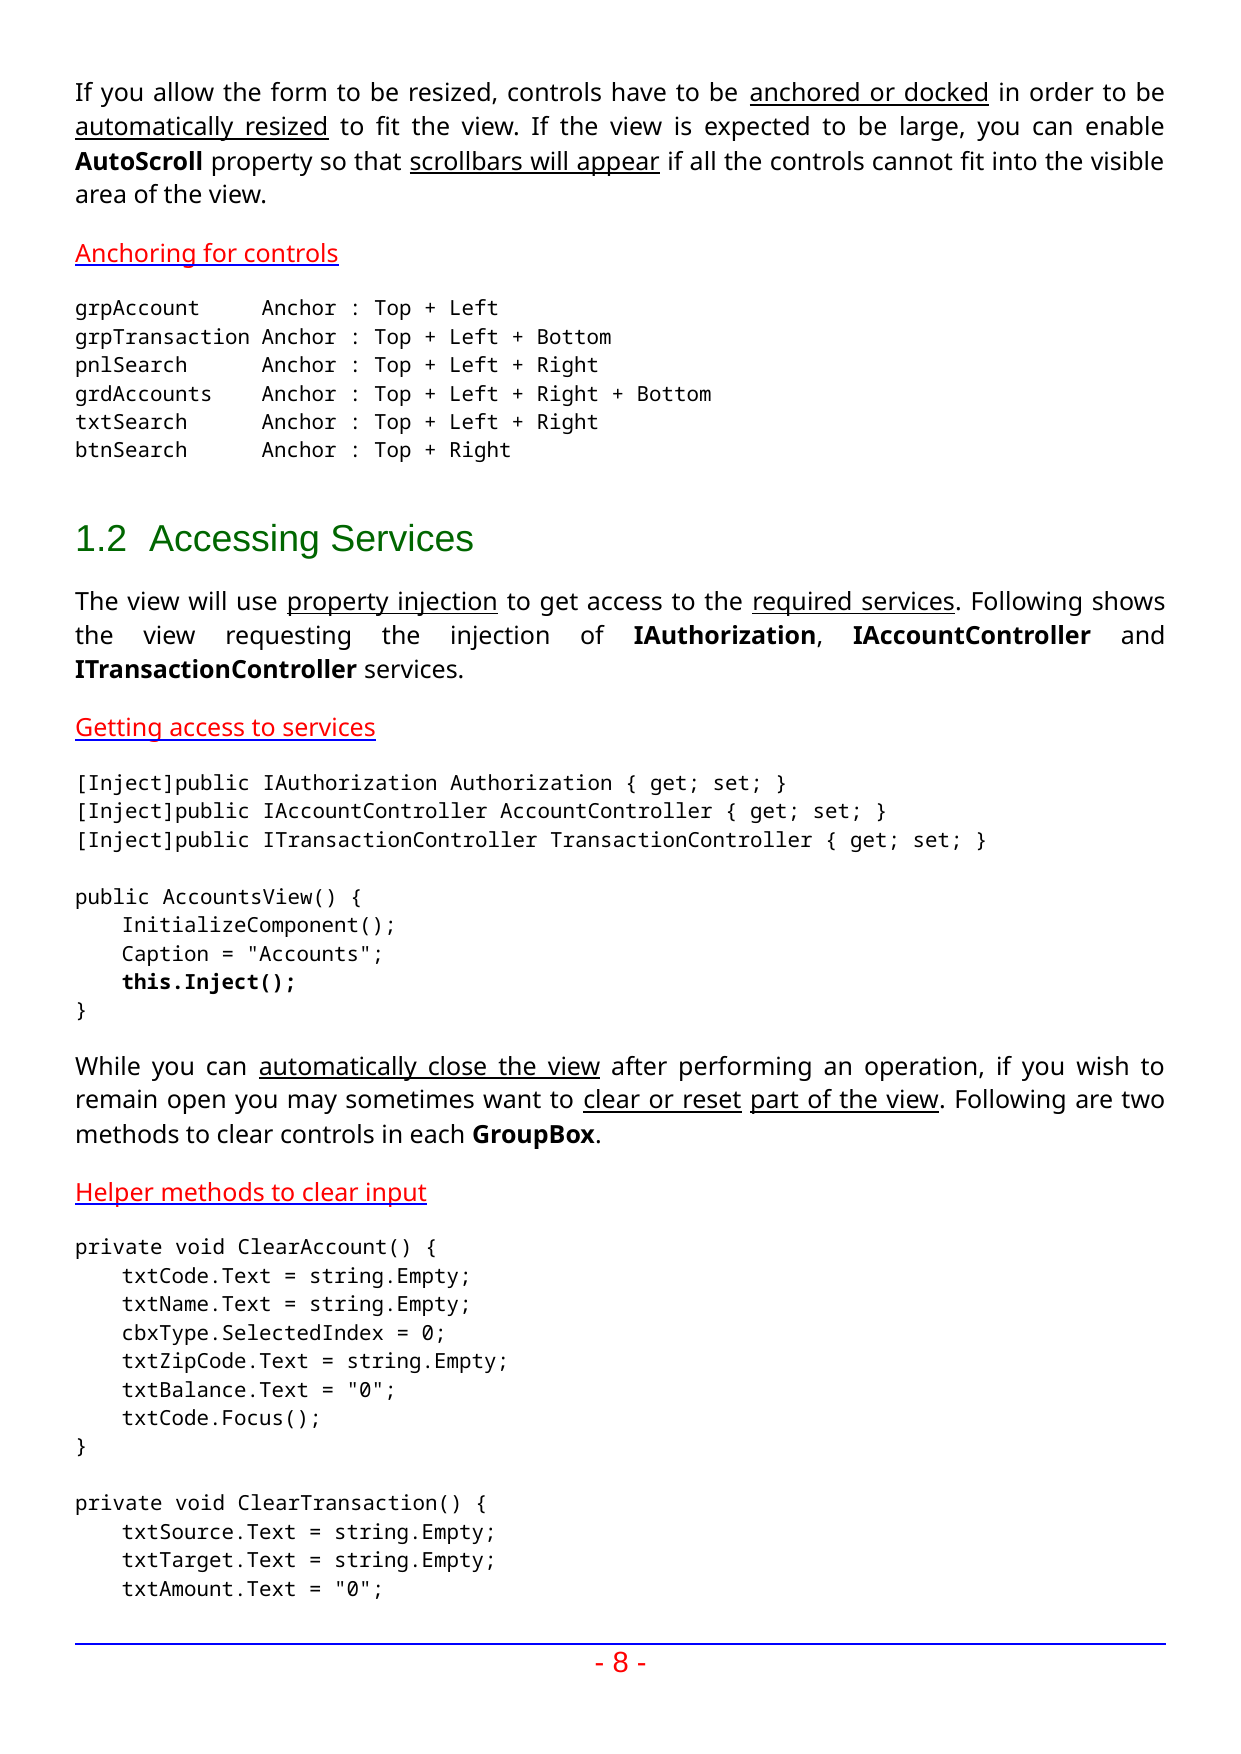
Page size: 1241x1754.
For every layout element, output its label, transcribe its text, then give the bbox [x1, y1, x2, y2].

text Anchoring for controls [75, 235, 1166, 269]
text txtCode.Text = string.Empty; [75, 1261, 1166, 1289]
text 1.2 Accessing Services [75, 517, 1166, 560]
text cbxType.SelectedIndex = 0; [75, 1318, 1166, 1346]
text private void ClearAccount() { [75, 1232, 1166, 1261]
text txtSearch Anchor : Top + Left + Right [75, 407, 1166, 436]
text txtTarget.Text = string.Empty; [75, 1545, 1166, 1574]
text [Inject]public IAccountController AccountController { get; set; } [75, 797, 1166, 825]
text pnlSearch Anchor : Top + Left + Right [75, 350, 1166, 379]
text } [75, 996, 1166, 1024]
text public AccountsView() { [75, 882, 1166, 910]
text private void ClearTransaction() { [75, 1488, 1166, 1517]
text If you allow the form to be resized, controls have to be anchored or docked in order to be automatically resized to fit the view. If the view is expected to be large, you can enable AutoScroll property so that scrollbars will appear if all the controls cannot fit into the visible area of the view. [75, 75, 1166, 211]
text txtCode.Focus(); [75, 1403, 1166, 1432]
text grdAccounts Anchor : Top + Left + Right + Bottom [75, 379, 1166, 407]
text Caption = "Accounts"; [75, 939, 1166, 967]
text grpAccount Anchor : Top + Left [75, 293, 1166, 322]
text txtBalance.Text = "0"; [75, 1375, 1166, 1403]
text grpTransaction Anchor : Top + Left + Bottom [75, 322, 1166, 350]
text txtName.Text = string.Empty; [75, 1289, 1166, 1318]
text [Inject]public IAuthorization Authorization { get; set; } [75, 768, 1166, 797]
text The view will use property injection to get access to the required services. Following shows the view requesting the injection of IAuthorization, IAccountController and ITransactionController services. [75, 584, 1166, 686]
text Getting access to services [75, 710, 1166, 744]
text While you can automatically close the view after performing an operation, if you wish to remain open you may sometimes want to clear or reset part of the view. Following are two methods to clear controls in each GroupBox. [75, 1048, 1166, 1150]
text } [75, 1432, 1166, 1460]
text txtAmount.Text = "0"; [75, 1574, 1166, 1602]
text Helper methods to clear input [75, 1174, 1166, 1208]
text txtZipCode.Text = string.Empty; [75, 1346, 1166, 1375]
text btnSearch Anchor : Top + Right [75, 436, 1166, 464]
text txtSource.Text = string.Empty; [75, 1517, 1166, 1545]
text InitializeComponent(); [75, 910, 1166, 939]
text this.Inject(); [75, 967, 1166, 996]
text [Inject]public ITransactionController TransactionController { get; set; } [75, 825, 1166, 853]
